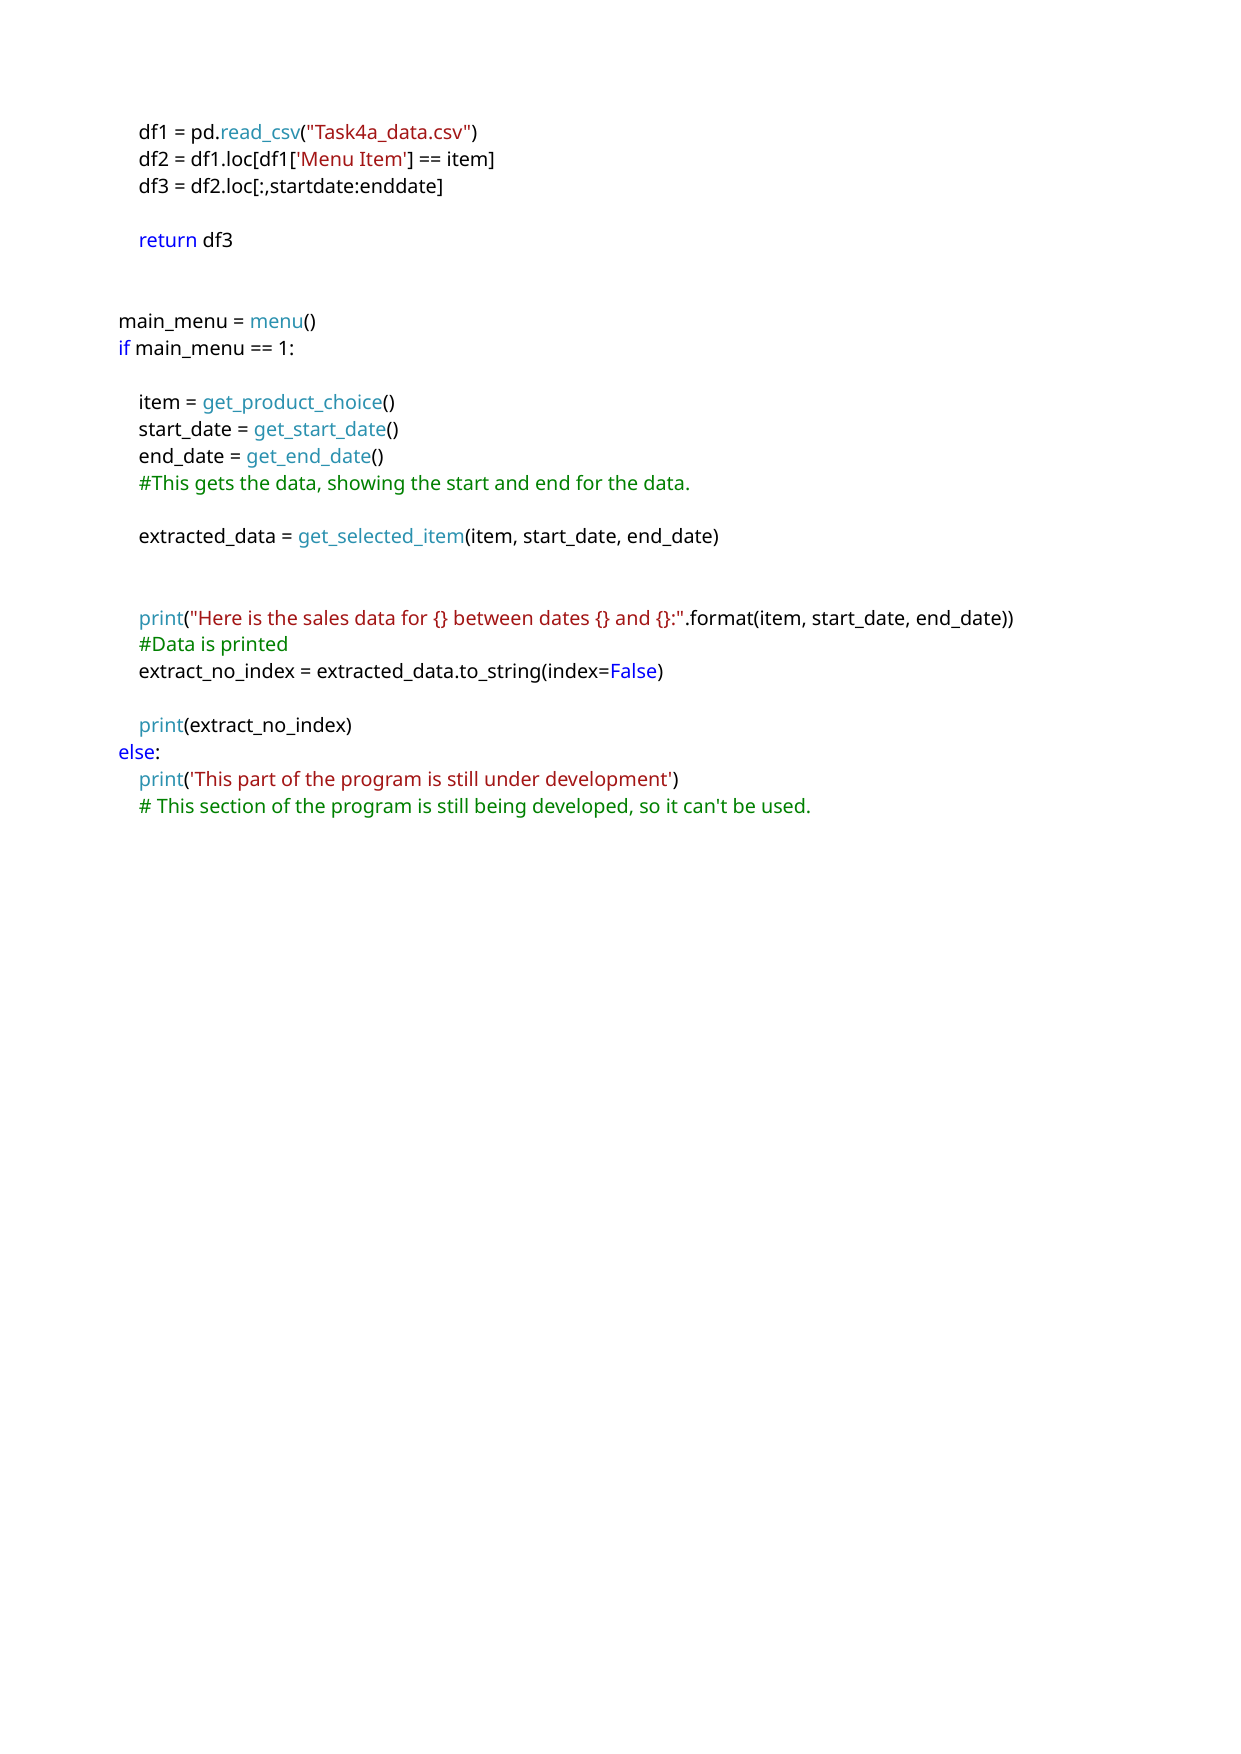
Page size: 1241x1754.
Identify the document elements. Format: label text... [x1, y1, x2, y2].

text extract_no_index = extracted_data.to_string(index=False) [118, 658, 1122, 685]
text else: [118, 739, 1122, 766]
text df1 = pd.read_csv("Task4a_data.csv") [118, 118, 1122, 145]
text print(extract_no_index) [118, 712, 1122, 739]
text main_menu = menu() [118, 307, 1122, 334]
text return df3 [118, 226, 1122, 253]
text # This section of the program is still being developed, so it can't be used. [118, 793, 1122, 819]
text if main_menu == 1: [118, 334, 1122, 361]
text end_date = get_end_date() [118, 442, 1122, 469]
text item = get_product_choice() [118, 388, 1122, 415]
text print('This part of the program is still under development') [118, 766, 1122, 793]
text df2 = df1.loc[df1['Menu Item'] == item] [118, 145, 1122, 172]
text extracted_data = get_selected_item(item, start_date, end_date) [118, 523, 1122, 550]
text #Data is printed [118, 631, 1122, 658]
text start_date = get_start_date() [118, 415, 1122, 442]
text #This gets the data, showing the start and end for the data. [118, 469, 1122, 496]
text df3 = df2.loc[:,startdate:enddate] [118, 172, 1122, 199]
text print("Here is the sales data for {} between dates {} and {}:".format(item, start_date, end_date)) [118, 604, 1122, 631]
